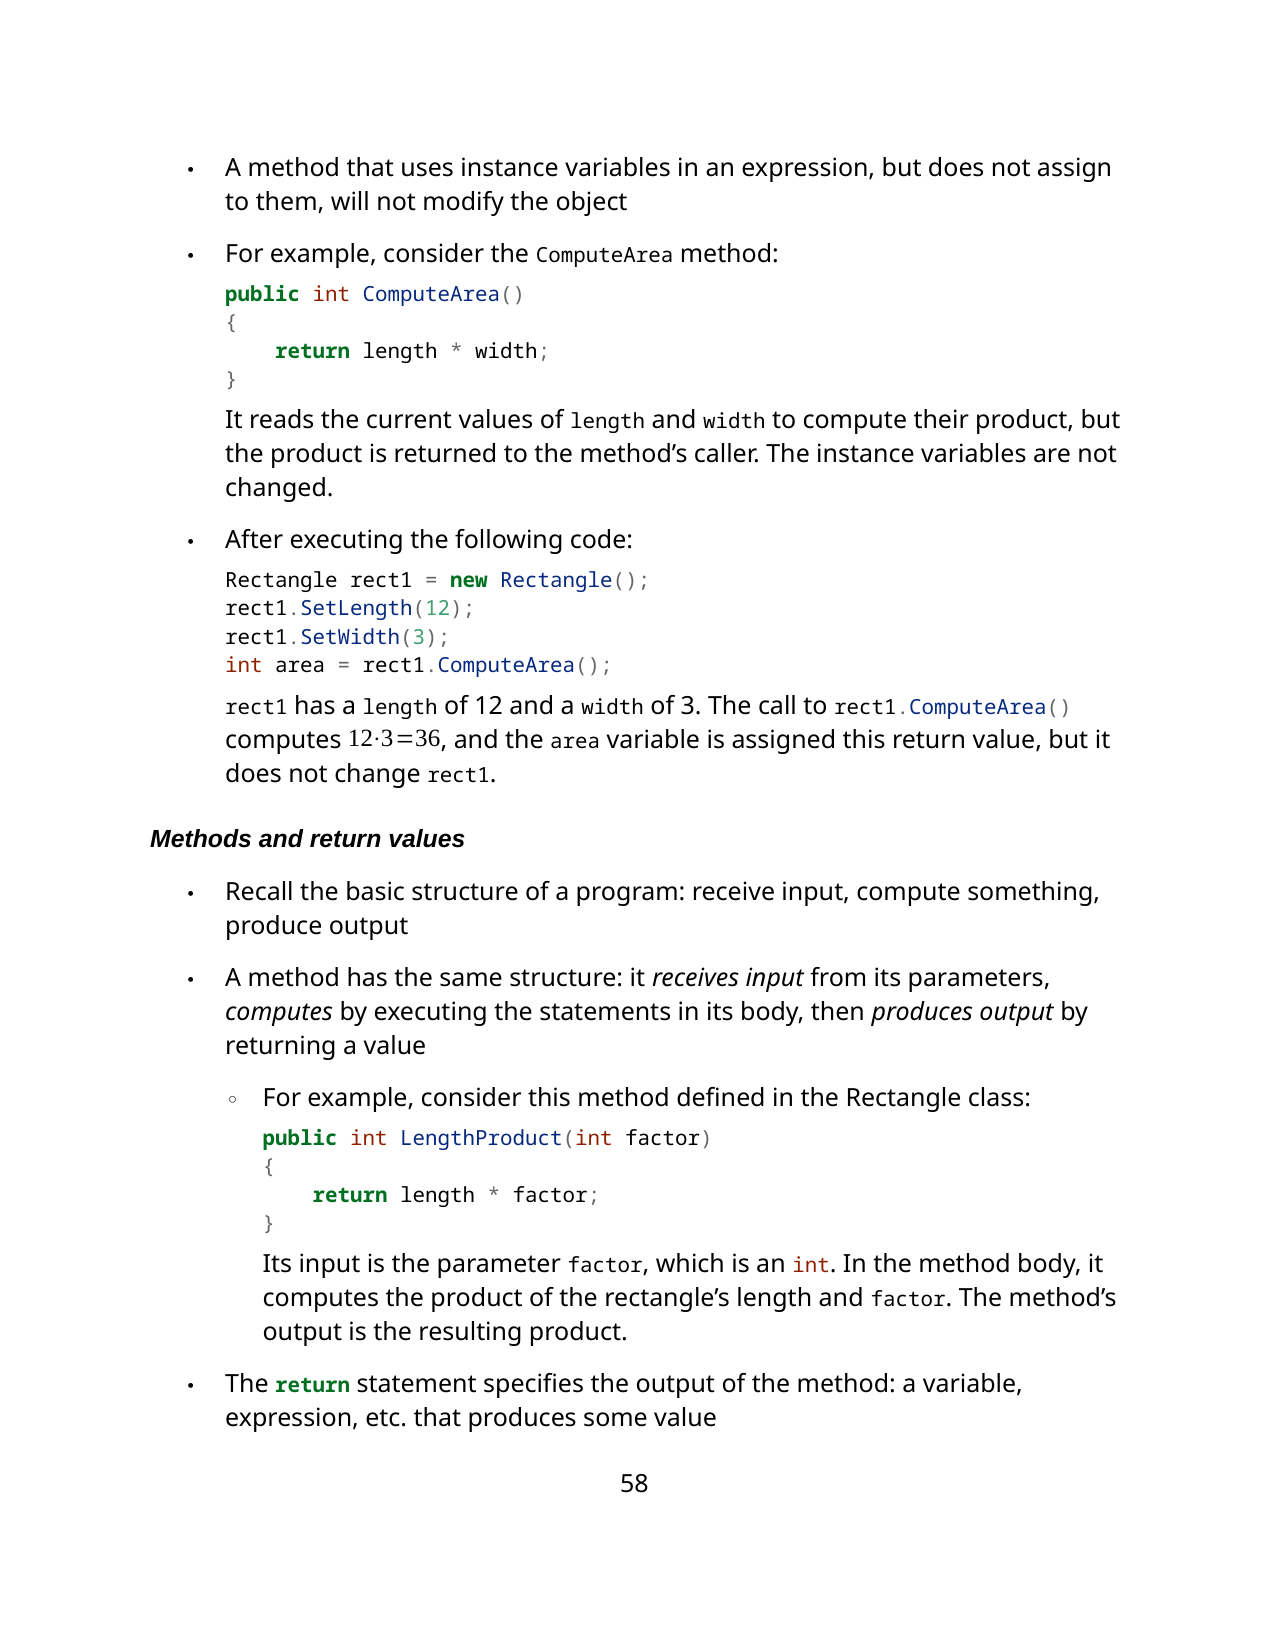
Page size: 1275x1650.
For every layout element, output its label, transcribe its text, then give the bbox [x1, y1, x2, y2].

list For example, consider the ComputeArea method: [187, 236, 1125, 270]
list For example, consider this method defined in the Rectangle class: [225, 1080, 1125, 1114]
list { [187, 307, 1125, 336]
list return length * width; [187, 336, 1125, 364]
list rect1 has a length of 12 and a width of 3. The call to rect1.ComputeArea() computes , and the area variable is assigned this return value, but it does not change rect1. [187, 688, 1125, 790]
list int area = rect1.ComputeArea(); [187, 650, 1125, 679]
list public int ComputeArea() [187, 279, 1125, 307]
list rect1.SetLength(12); [187, 593, 1125, 622]
list A method that uses instance variables in an expression, but does not assign to them, will not modify the object [187, 150, 1125, 218]
list Recall the basic structure of a program: receive input, compute something, produce output [187, 874, 1125, 942]
subtitle Methods and return values [150, 824, 1125, 852]
list return length * factor; [225, 1180, 1125, 1208]
list The return statement specifies the output of the method: a variable, expression, etc. that produces some value [187, 1366, 1125, 1434]
list Its input is the parameter factor, which is an int. In the method body, it computes the product of the rectangle’s length and factor. The method’s output is the resulting product. [225, 1246, 1125, 1348]
list Rectangle rect1 = new Rectangle(); [187, 565, 1125, 593]
list A method has the same structure: it receives input from its parameters, computes by executing the statements in its body, then produces output by returning a value [187, 960, 1125, 1062]
list } [225, 1208, 1125, 1237]
list After executing the following code: [187, 522, 1125, 556]
list public int LengthProduct(int factor) [225, 1123, 1125, 1151]
list { [225, 1151, 1125, 1180]
list } [187, 364, 1125, 393]
list rect1.SetWidth(3); [187, 622, 1125, 650]
list It reads the current values of length and width to compute their product, but the product is returned to the method’s caller. The instance variables are not changed. [187, 402, 1125, 504]
